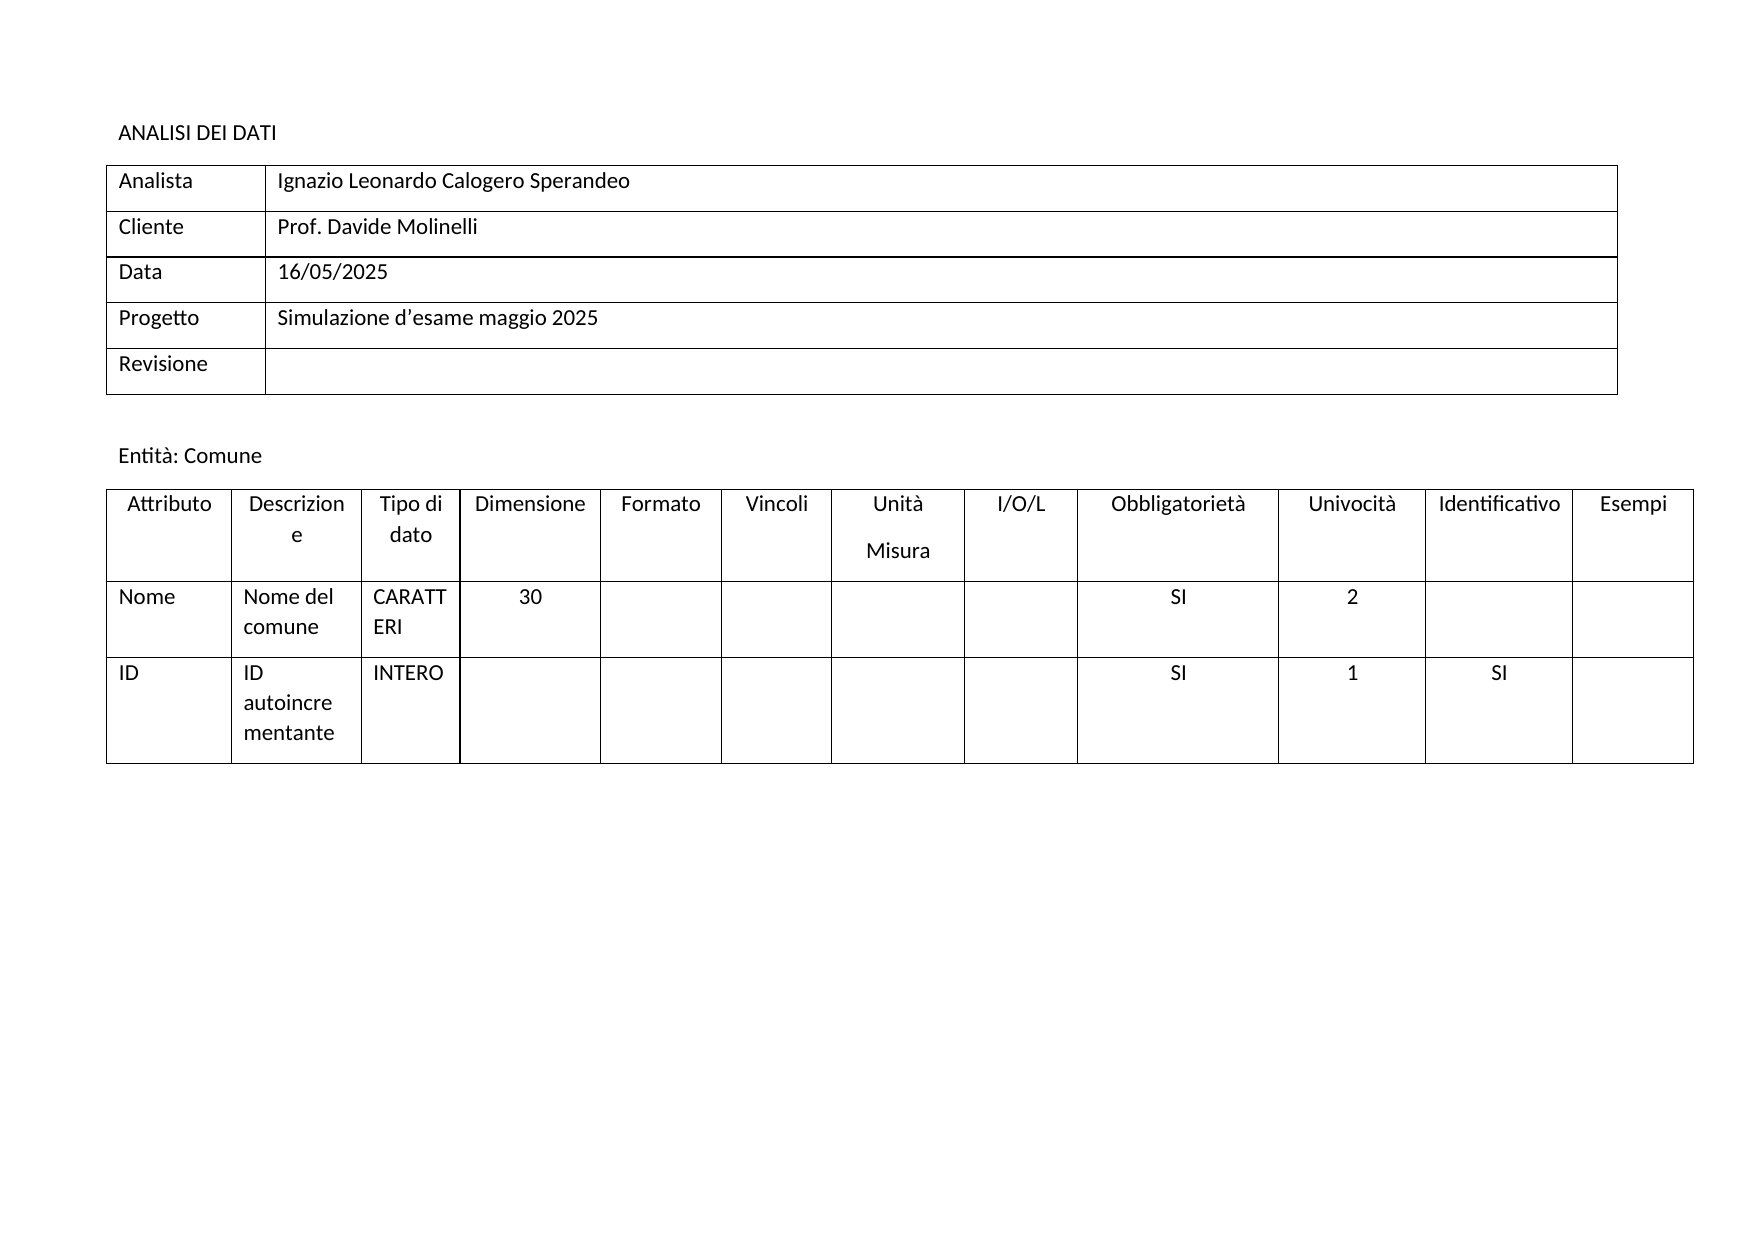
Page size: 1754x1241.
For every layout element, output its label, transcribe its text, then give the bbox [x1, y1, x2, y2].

table_cell [601, 582, 721, 657]
table_cell [1573, 582, 1693, 657]
table_cell CARATTERI [362, 582, 459, 657]
table_cell 16/05/2025 [266, 258, 1617, 302]
table_header Esempi [1573, 490, 1693, 581]
table_cell Data [107, 258, 265, 302]
table_cell [601, 658, 721, 763]
table_header Vincoli [722, 490, 831, 581]
table_cell ID [107, 658, 231, 763]
table_cell [1573, 658, 1693, 763]
table_cell [722, 658, 831, 763]
table_cell SI [1078, 582, 1278, 657]
table_cell Nome del comune [232, 582, 361, 657]
table_header Formato [601, 490, 721, 581]
text ANALISI DEI DATI [118, 118, 1606, 146]
table_cell [832, 658, 964, 763]
table_header Analista [107, 166, 265, 211]
table_cell SI [1078, 658, 1278, 763]
table_cell [1426, 582, 1572, 657]
table_header Unità Misura [832, 490, 964, 581]
table_header Obbligatorietà [1078, 490, 1278, 581]
table_cell SI [1426, 658, 1572, 763]
table_header Attributo [107, 490, 231, 581]
table_header Descrizione [232, 490, 361, 581]
table_cell Prof. Davide Molinelli [266, 212, 1617, 256]
table_cell Nome [107, 582, 231, 657]
table_cell 1 [1279, 658, 1425, 763]
table_cell ID autoincrementante [232, 658, 361, 763]
table_cell [965, 658, 1077, 763]
table_cell [461, 658, 600, 763]
table_cell Simulazione d’esame maggio 2025 [266, 303, 1617, 348]
table_cell Revisione [107, 349, 265, 394]
table_header Univocità [1279, 490, 1425, 581]
table_header Tipo di dato [362, 490, 459, 581]
table_cell 2 [1279, 582, 1425, 657]
table_cell [266, 349, 1617, 394]
table_header Dimensione [461, 490, 600, 581]
table_cell 30 [461, 582, 600, 657]
text Entità: Comune [118, 442, 1606, 469]
table_header I/O/L [965, 490, 1077, 581]
table_cell [722, 582, 831, 657]
table_header Identificativo [1426, 490, 1572, 581]
table_cell [832, 582, 964, 657]
table_header Ignazio Leonardo Calogero Sperandeo [266, 166, 1617, 211]
table_cell [965, 582, 1077, 657]
table_cell Cliente [107, 212, 265, 256]
table_cell INTERO [362, 658, 459, 763]
table_cell Progetto [107, 303, 265, 348]
